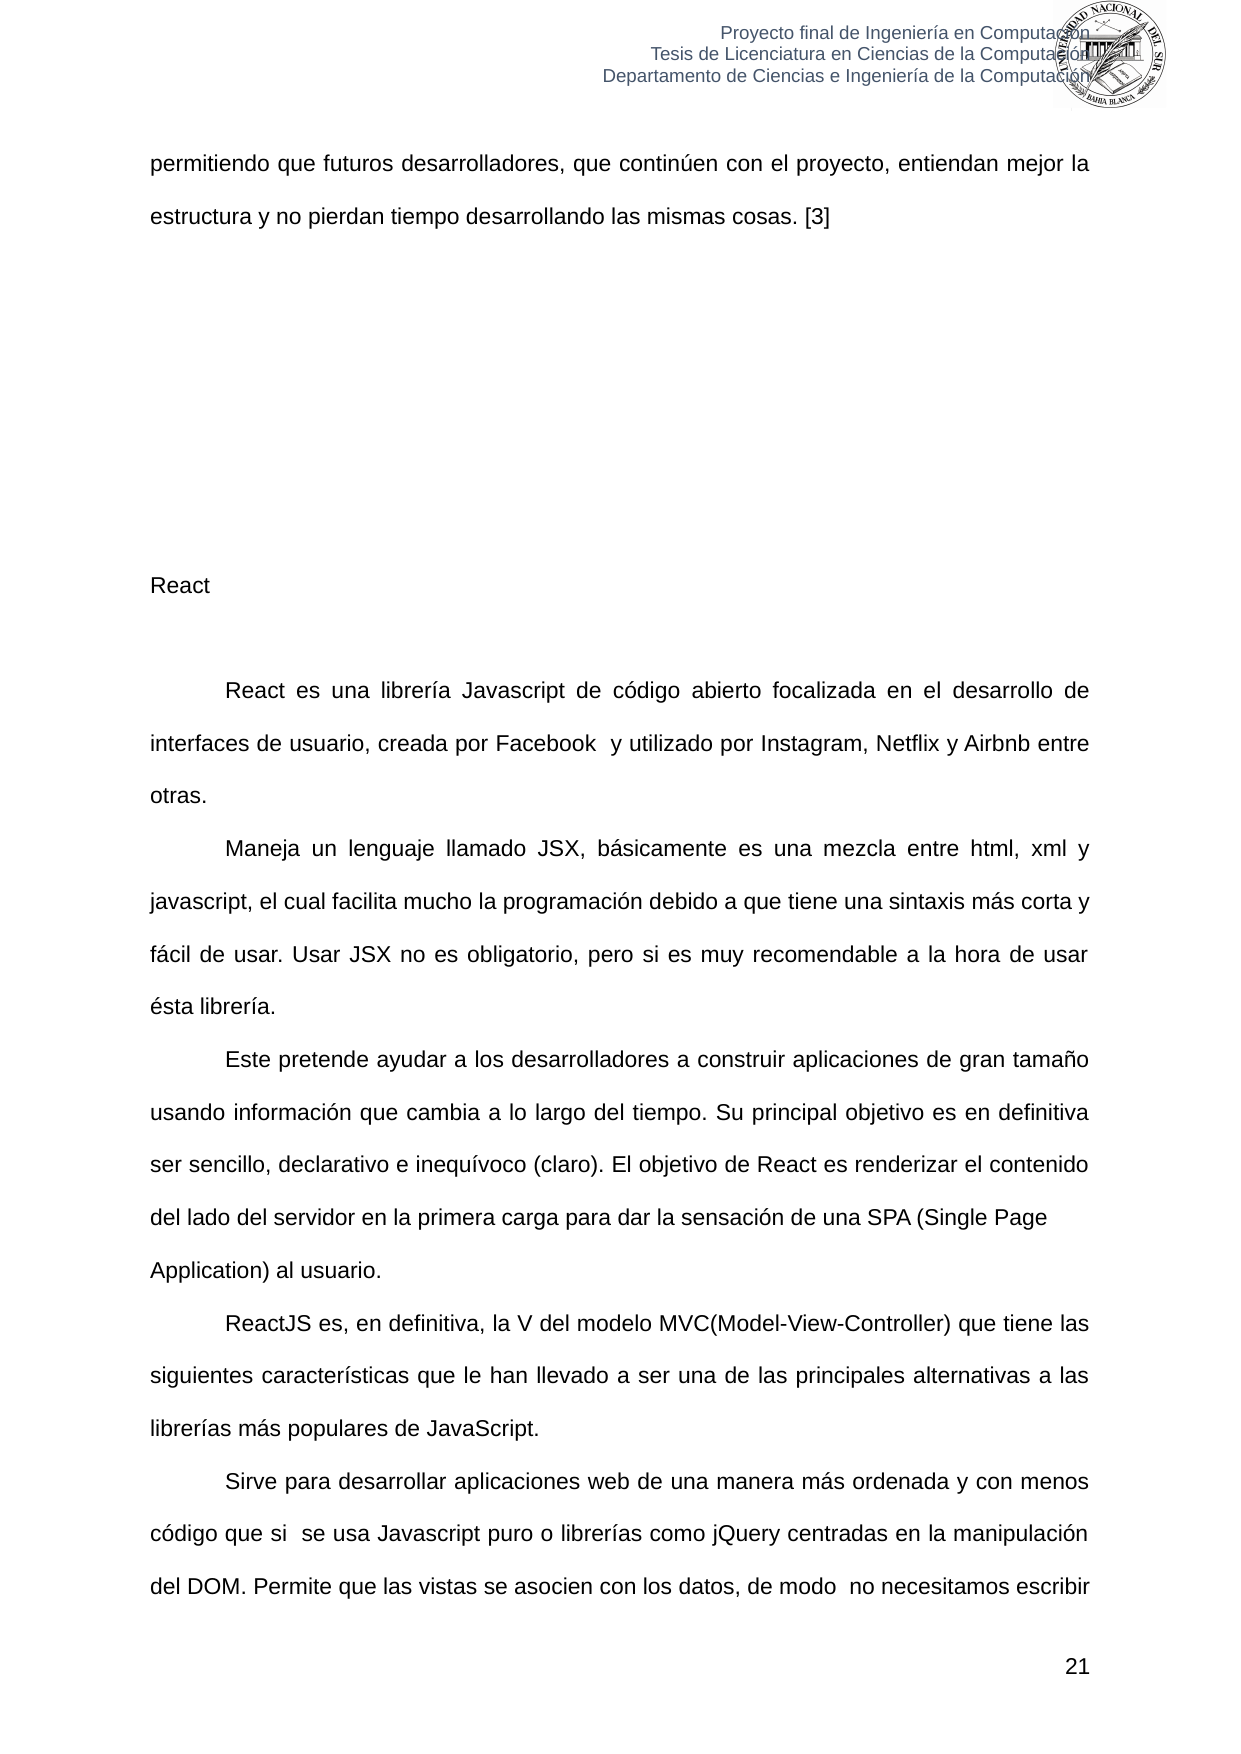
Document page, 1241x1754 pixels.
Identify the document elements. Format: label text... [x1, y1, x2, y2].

picture [1053, 0, 1167, 108]
text permitiendo que futuros desarrolladores, que continúen con el proyecto, entiendan mejor la estructura y no pierdan tiempo desarrollando las mismas cosas. [3] [150, 150, 1090, 229]
text ReactJS es, en definitiva, la V del modelo MVC(Model-View-Controller) que tiene las siguientes características que le han llevado a ser una de las principales alternativas a las librerías más populares de JavaScript. [150, 1309, 1090, 1441]
text React es una librería Javascript de código abierto focalizada en el desarrollo de interfaces de usuario, creada por Facebook y utilizado por Instagram, Netflix y Airbnb entre otras. [150, 677, 1090, 809]
text Este pretende ayudar a los desarrolladores a construir aplicaciones de gran tamaño usando información que cambia a lo largo del tiempo. Su principal objetivo es en definitiva ser sencillo, declarativo e inequívoco (claro). El objetivo de React es renderizar el contenido del lado del servidor en la primera carga para dar la sensación de una SPA (Single Page [150, 1046, 1090, 1231]
text Application) al usuario. [150, 1257, 1090, 1283]
text Sirve para desarrollar aplicaciones web de una manera más ordenada y con menos código que si se usa Javascript puro o librerías como jQuery centradas en la manipulación del DOM. Permite que las vistas se asocien con los datos, de modo no necesitamos escribir [150, 1468, 1090, 1599]
text React [150, 572, 1090, 598]
text Maneja un lenguaje llamado JSX, básicamente es una mezcla entre html, xml y javascript, el cual facilita mucho la programación debido a que tiene una sintaxis más corta y fácil de usar. Usar JSX no es obligatorio, pero si es muy recomendable a la hora de usar ésta librería. [150, 835, 1090, 1020]
